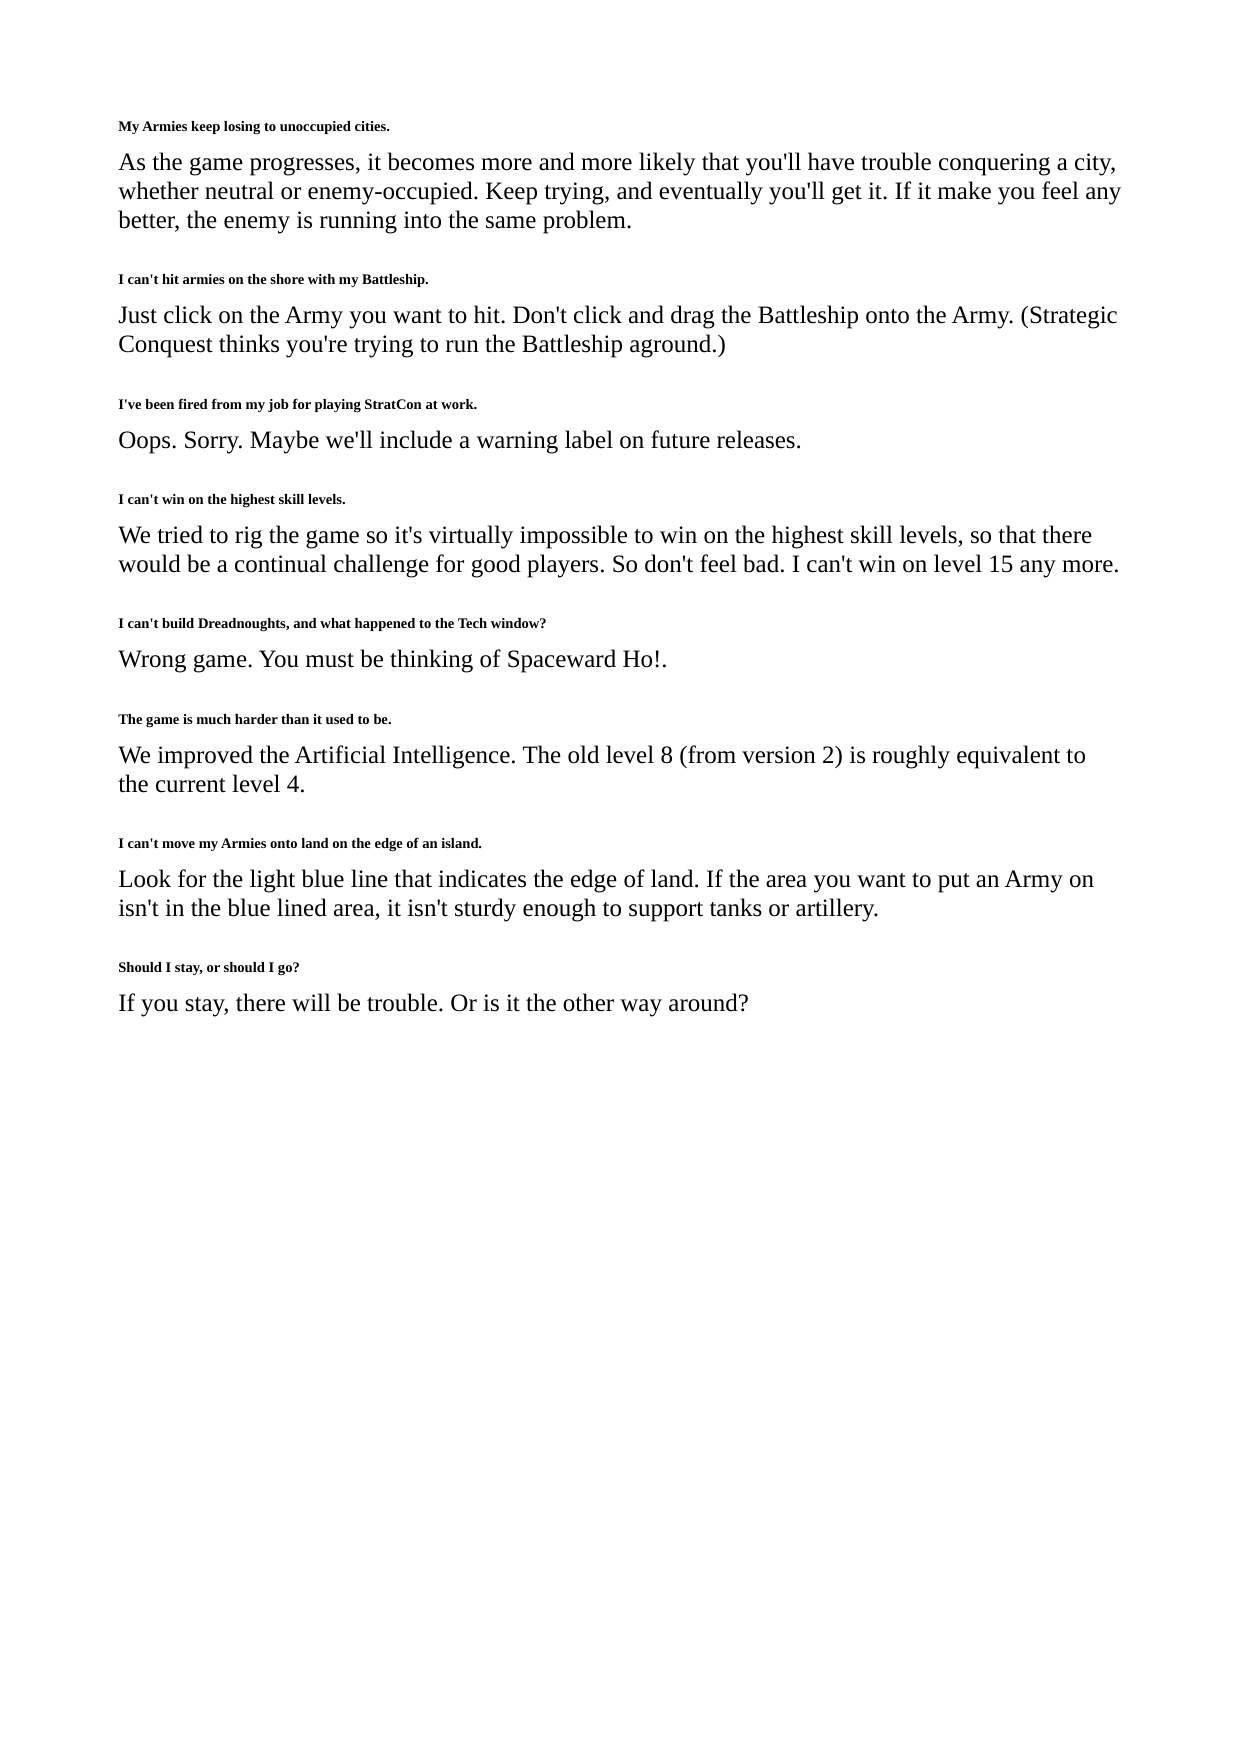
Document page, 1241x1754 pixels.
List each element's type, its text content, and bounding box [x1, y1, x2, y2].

subtitle I can't win on the highest skill levels. [118, 491, 1122, 508]
subtitle Should I stay, or should I go? [118, 959, 1122, 976]
text We improved the Artificial Intelligence. The old level 8 (from version 2) is roughly equivalent to the current level 4. [118, 740, 1122, 797]
subtitle The game is much harder than it used to be. [118, 711, 1122, 727]
text Oops. Sorry. Maybe we'll include a warning label on future releases. [118, 425, 1122, 453]
subtitle I can't build Dreadnoughts, and what happened to the Tech window? [118, 615, 1122, 632]
text If you stay, there will be trouble. Or is it the other way around? [118, 988, 1122, 1017]
text Wrong game. You must be thinking of Spaceward Ho!. [118, 644, 1122, 673]
text Look for the light blue line that indicates the edge of land. If the area you want to put an Army on isn't in the blue lined area, it isn't sturdy enough to support tanks or artillery. [118, 864, 1122, 922]
text Just click on the Army you want to hit. Don't click and drag the Battleship onto the Army. (Strategic Conquest thinks you're trying to run the Battleship aground.) [118, 300, 1122, 358]
text We tried to rig the game so it's virtually impossible to win on the highest skill levels, so that there would be a continual challenge for good players. So don't feel bad. I can't win on level 15 any more. [118, 520, 1122, 578]
text As the game progresses, it becomes more and more likely that you'll have trouble conquering a city, whether neutral or enemy-occupied. Keep trying, and eventually you'll get it. If it make you feel any better, the enemy is running into the same problem. [118, 147, 1122, 234]
subtitle I've been fired from my job for playing StratCon at work. [118, 395, 1122, 412]
subtitle I can't hit armies on the shore with my Battleship. [118, 271, 1122, 288]
subtitle My Armies keep losing to unoccupied cities. [118, 118, 1122, 135]
subtitle I can't move my Armies onto land on the edge of an island. [118, 835, 1122, 852]
